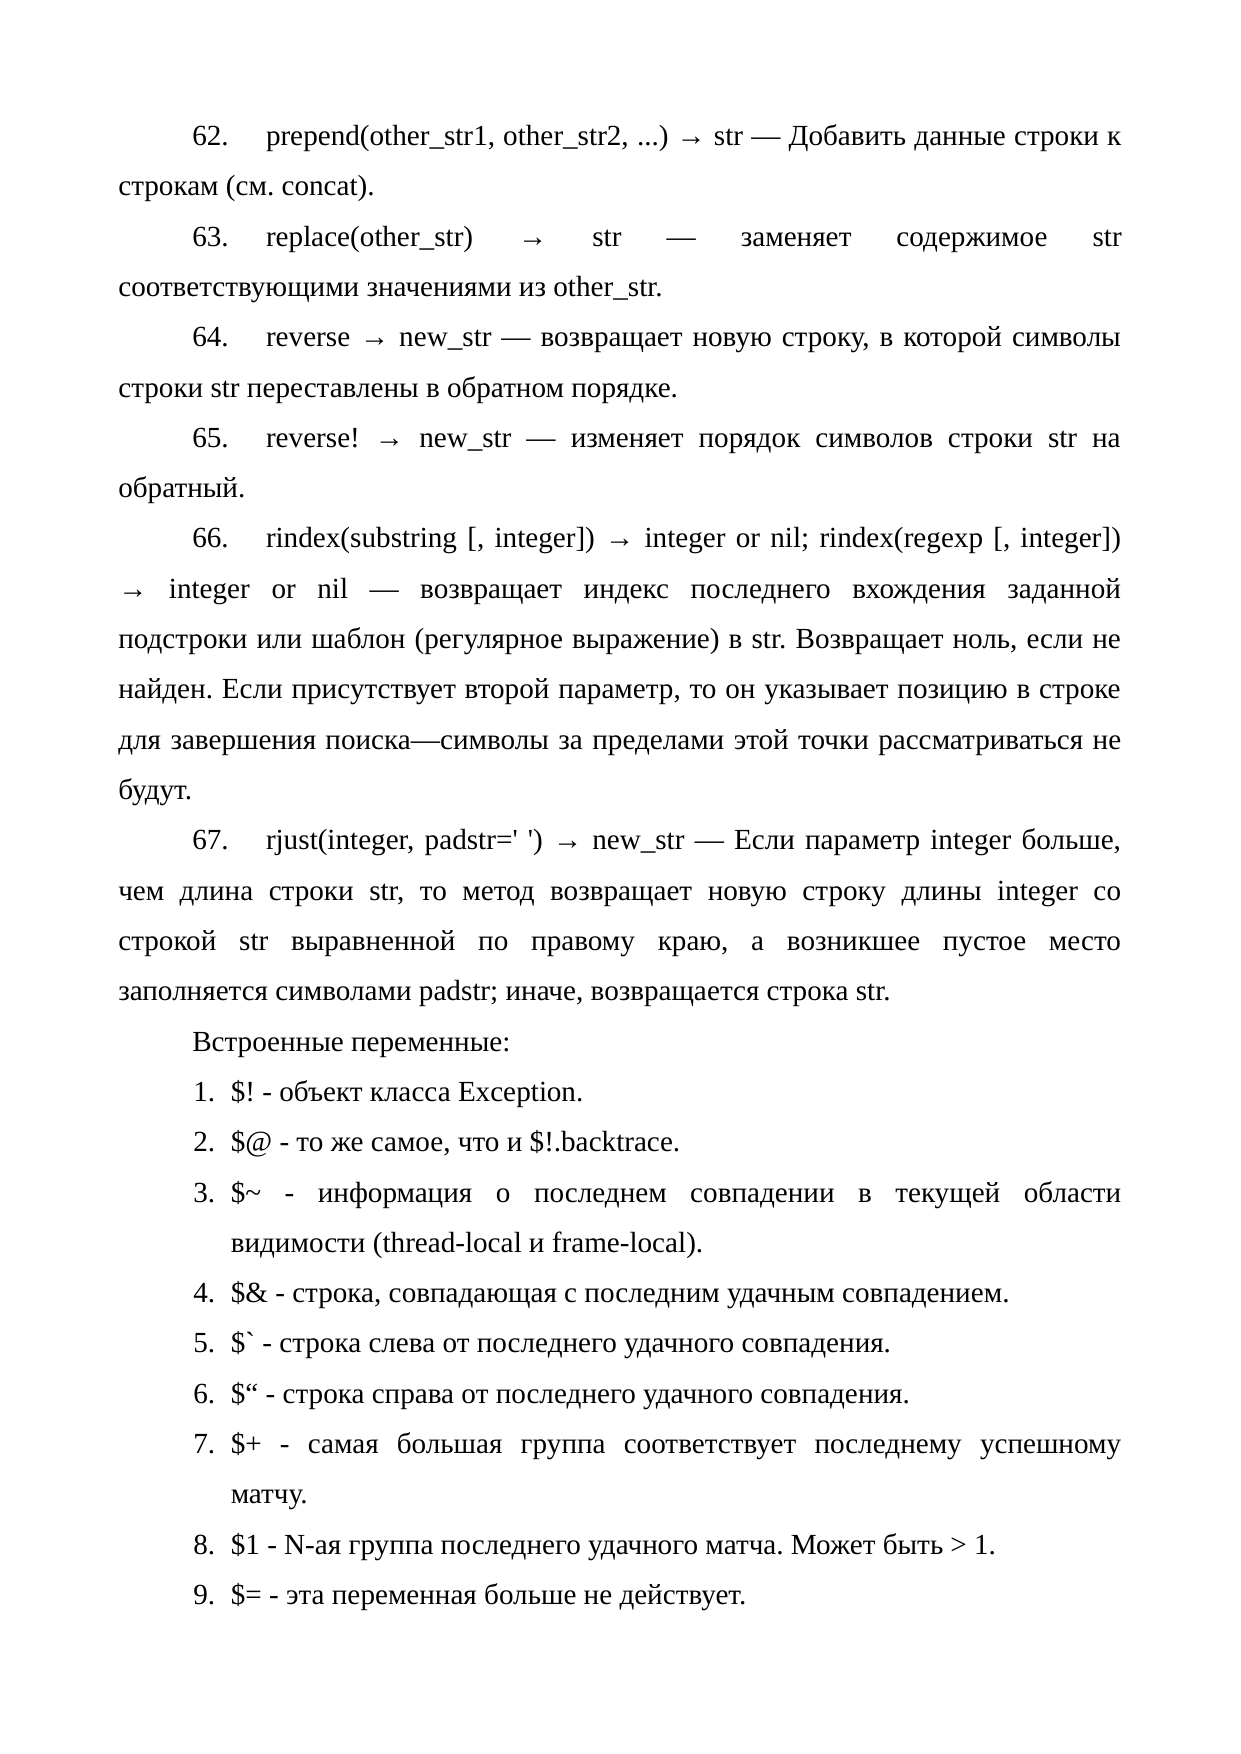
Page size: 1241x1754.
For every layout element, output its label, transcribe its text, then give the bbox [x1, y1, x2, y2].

list rindex(substring [, integer]) → integer or nil; rindex(regexp [, integer]) → integer or nil — возвращает индекс последнего вхождения заданной подстроки или шаблон (регулярное выражение) в str. Возвращает ноль, если не найден. Если присутствует второй параметр, то он указывает позицию в строке для завершения поиска—символы за пределами этой точки рассматриваться не будут. [118, 521, 1122, 806]
list $+ - самая большая группа соответствует последнему успешному матчу. [193, 1426, 1122, 1510]
list prepend(other_str1, other_str2, ...) → str — Добавить данные строки к строкам (см. concat). [118, 118, 1122, 202]
list $= - эта переменная больше не действует. [193, 1577, 1122, 1611]
list $1 - N-ая группа последнего удачного матча. Может быть > 1. [193, 1527, 1122, 1560]
text Встроенные переменные: [118, 1024, 1122, 1057]
list $! - объект класса Exception. [193, 1074, 1122, 1108]
list replace(other_str) → str — заменяет содержимое str соответствующими значениями из other_str. [118, 219, 1122, 303]
list $& - строка, совпадающая с последним удачным совпадением. [193, 1275, 1122, 1309]
list reverse! → new_str — изменяет порядок символов строки str на обратный. [118, 420, 1122, 504]
list $~ - информация о последнем совпадении в текущей области видимости (thread-local и frame-local). [193, 1175, 1122, 1258]
list $@ - то же самое, что и $!.backtrace. [193, 1124, 1122, 1158]
list $` - строка слева от последнего удачного совпадения. [193, 1326, 1122, 1359]
list reverse → new_str — возвращает новую строку, в которой символы строки str переставлены в обратном порядке. [118, 319, 1122, 403]
list $“ - строка справа от последнего удачного совпадения. [193, 1376, 1122, 1409]
list rjust(integer, padstr=' ') → new_str — Если параметр integer больше, чем длина строки str, то метод возвращает новую строку длины integer со строкой str выравненной по правому краю, а возникшее пустое место заполняется символами padstr; иначе, возвращается строка str. [118, 822, 1122, 1007]
